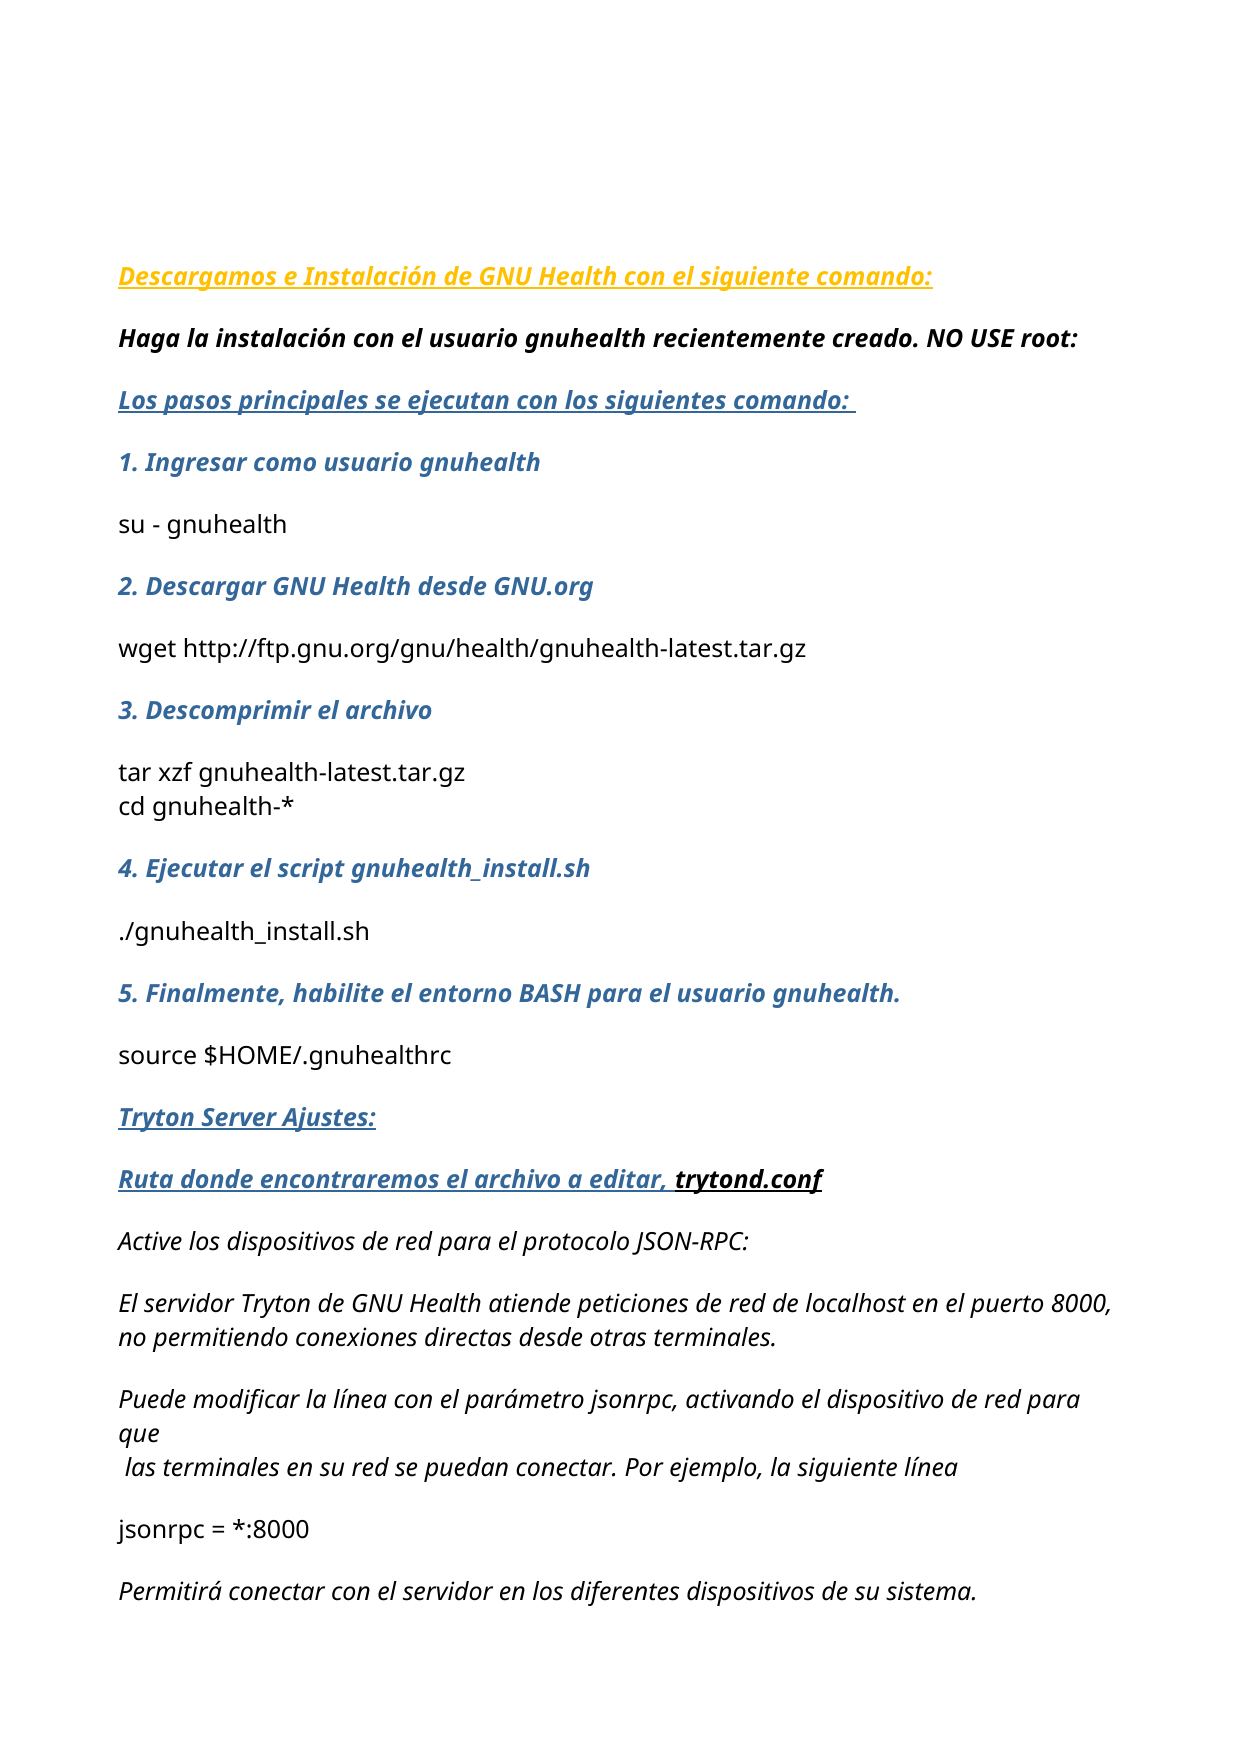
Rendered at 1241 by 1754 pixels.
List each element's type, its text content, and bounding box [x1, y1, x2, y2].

text 3. Descomprimir el archivo [118, 693, 1122, 727]
text Los pasos principales se ejecutan con los siguientes comando: [118, 382, 1122, 416]
text Descargamos e Instalación de GNU Health con el siguiente comando: [118, 258, 1122, 292]
text cd gnuhealth-* [118, 789, 1122, 823]
text 4. Ejecutar el script gnuhealth_install.sh [118, 851, 1122, 885]
text Haga la instalación con el usuario gnuhealth recientemente creado. NO USE root: [118, 320, 1122, 354]
text El servidor Tryton de GNU Health atiende peticiones de red de localhost en el puerto 8000, [118, 1286, 1122, 1320]
text 2. Descargar GNU Health desde GNU.org [118, 569, 1122, 603]
text 1. Ingresar como usuario gnuhealth [118, 444, 1122, 478]
text las terminales en su red se puedan conectar. Por ejemplo, la siguiente línea [118, 1450, 1122, 1484]
text wget http://ftp.gnu.org/gnu/health/gnuhealth-latest.tar.gz [118, 631, 1122, 665]
text 5. Finalmente, habilite el entorno BASH para el usuario gnuhealth. [118, 975, 1122, 1009]
text Active los dispositivos de red para el protocolo JSON-RPC: [118, 1223, 1122, 1258]
text ./gnuhealth_install.sh [118, 913, 1122, 947]
text Ruta donde encontraremos el archivo a editar, trytond.conf [118, 1161, 1122, 1196]
text tar xzf gnuhealth-latest.tar.gz [118, 755, 1122, 789]
text su - gnuhealth [118, 507, 1122, 541]
text Permitirá conectar con el servidor en los diferentes dispositivos de su sistema. [118, 1574, 1122, 1608]
text source $HOME/.gnuhealthrc [118, 1037, 1122, 1071]
text no permitiendo conexiones directas desde otras terminales. [118, 1320, 1122, 1354]
text Tryton Server Ajustes: [118, 1099, 1122, 1133]
text Puede modificar la línea con el parámetro jsonrpc, activando el dispositivo de red para que [118, 1382, 1122, 1450]
text jsonrpc = *:8000 [118, 1512, 1122, 1546]
